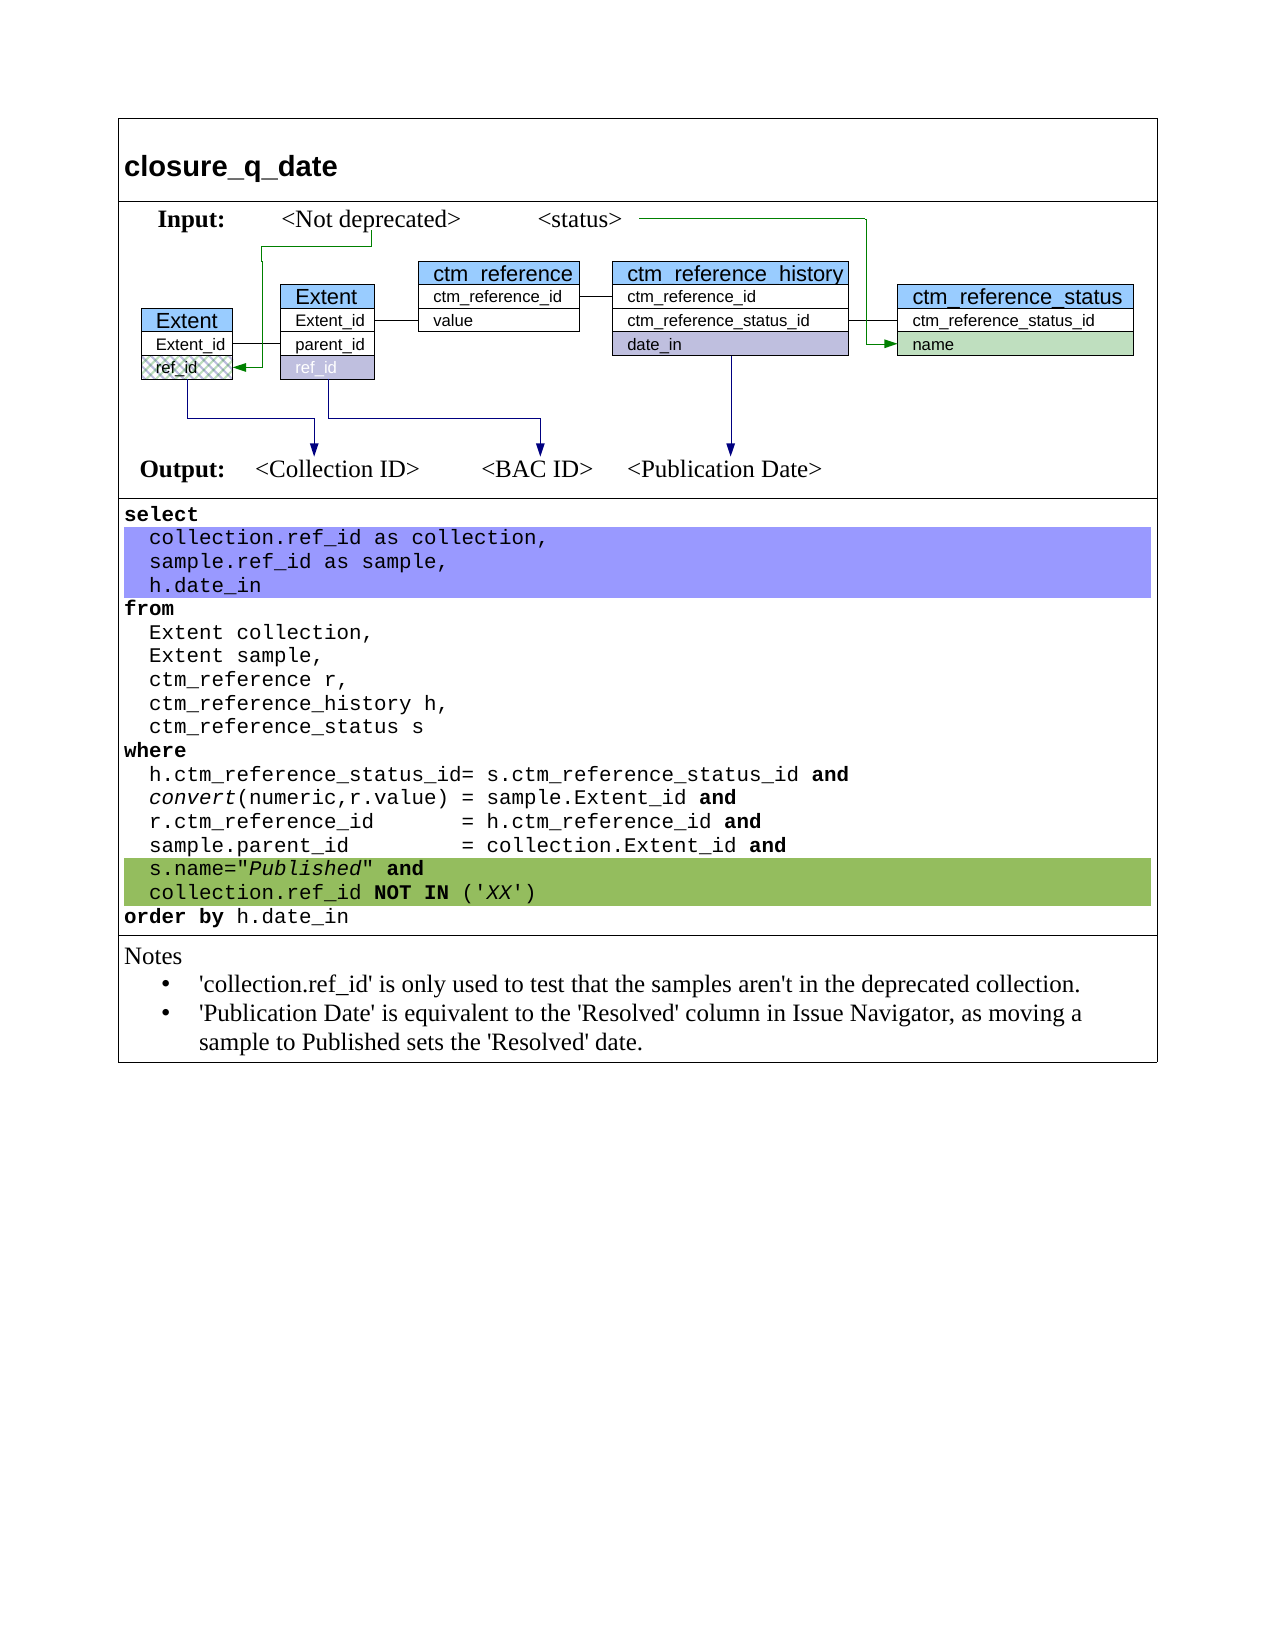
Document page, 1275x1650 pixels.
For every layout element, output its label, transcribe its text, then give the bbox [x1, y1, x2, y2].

table_cell select collection.ref_id as collection, sample.ref_id as sample, h.date_in from Extent collection, Extent sample, ctm_reference r, ctm_reference_history h, ctm_reference_status s where h.ctm_reference_status_id= s.ctm_reference_status_id and convert(numeric,r.value) = sample.Extent_id and r.ctm_reference_id = h.ctm_reference_id and sample.parent_id = collection.Extent_id and s.name="Published" and collection.ref_id NOT IN ('XX') order by h.date_in [119, 499, 1157, 935]
table_header closure_q_date [119, 119, 1157, 201]
table_cell [119, 202, 1157, 498]
table_cell Notes 'collection.ref_id' is only used to test that the samples aren't in the deprecated collection. 'Publication Date' is equivalent to the 'Resolved' column in Issue Navigator, as moving a sample to Published sets the 'Resolved' date. [119, 936, 1157, 1062]
